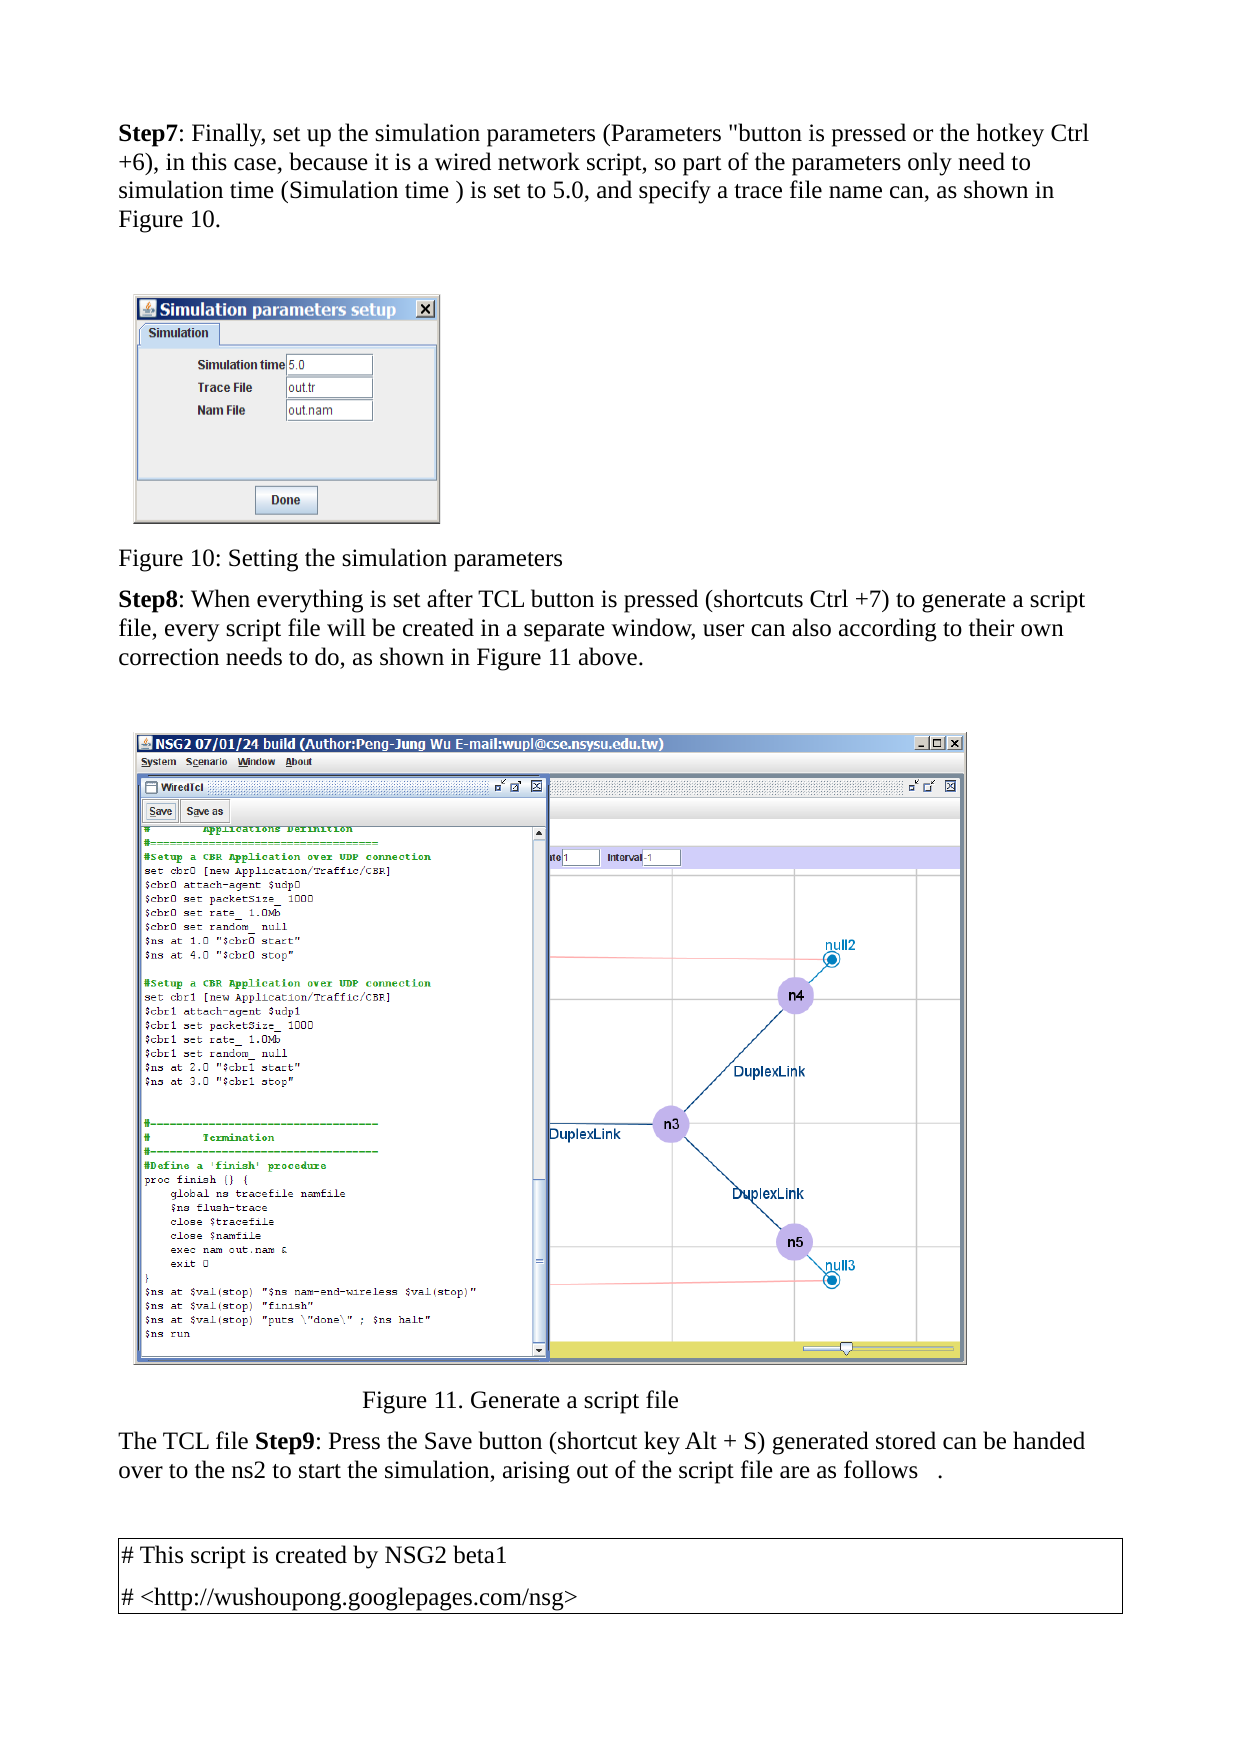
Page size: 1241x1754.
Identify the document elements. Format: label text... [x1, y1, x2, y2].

text Step8: When everything is set after TCL button is pressed (shortcuts Ctrl +7) to generate a script file, every script file will be created in a separate window, user can also according to their own correction needs to do, as shown in Figure 11 above. [118, 584, 1122, 671]
picture [133, 732, 967, 1365]
picture [133, 294, 441, 524]
text The TCL file Step9: Press the Save button (shortcut key Alt + S) generated stored can be handed over to the ns2 to start the simulation, arising out of the script file are as follows . [118, 1426, 1122, 1484]
text # <http://wushoupong.googlepages.com/nsg> [119, 1579, 1122, 1613]
text # This script is created by NSG2 beta1 [119, 1539, 1122, 1569]
text Step7: Finally, set up the simulation parameters (Parameters "button is pressed or the hotkey Ctrl +6), in this case, because it is a wired network script, so part of the parameters only need to simulation time (Simulation time ) is set to 5.0, and specify a trace file name can, as shown in Figure 10. [118, 118, 1122, 233]
text Figure 10: Setting the simulation parameters [118, 543, 1122, 572]
text Figure 11. Generate a script file [118, 1385, 1122, 1414]
